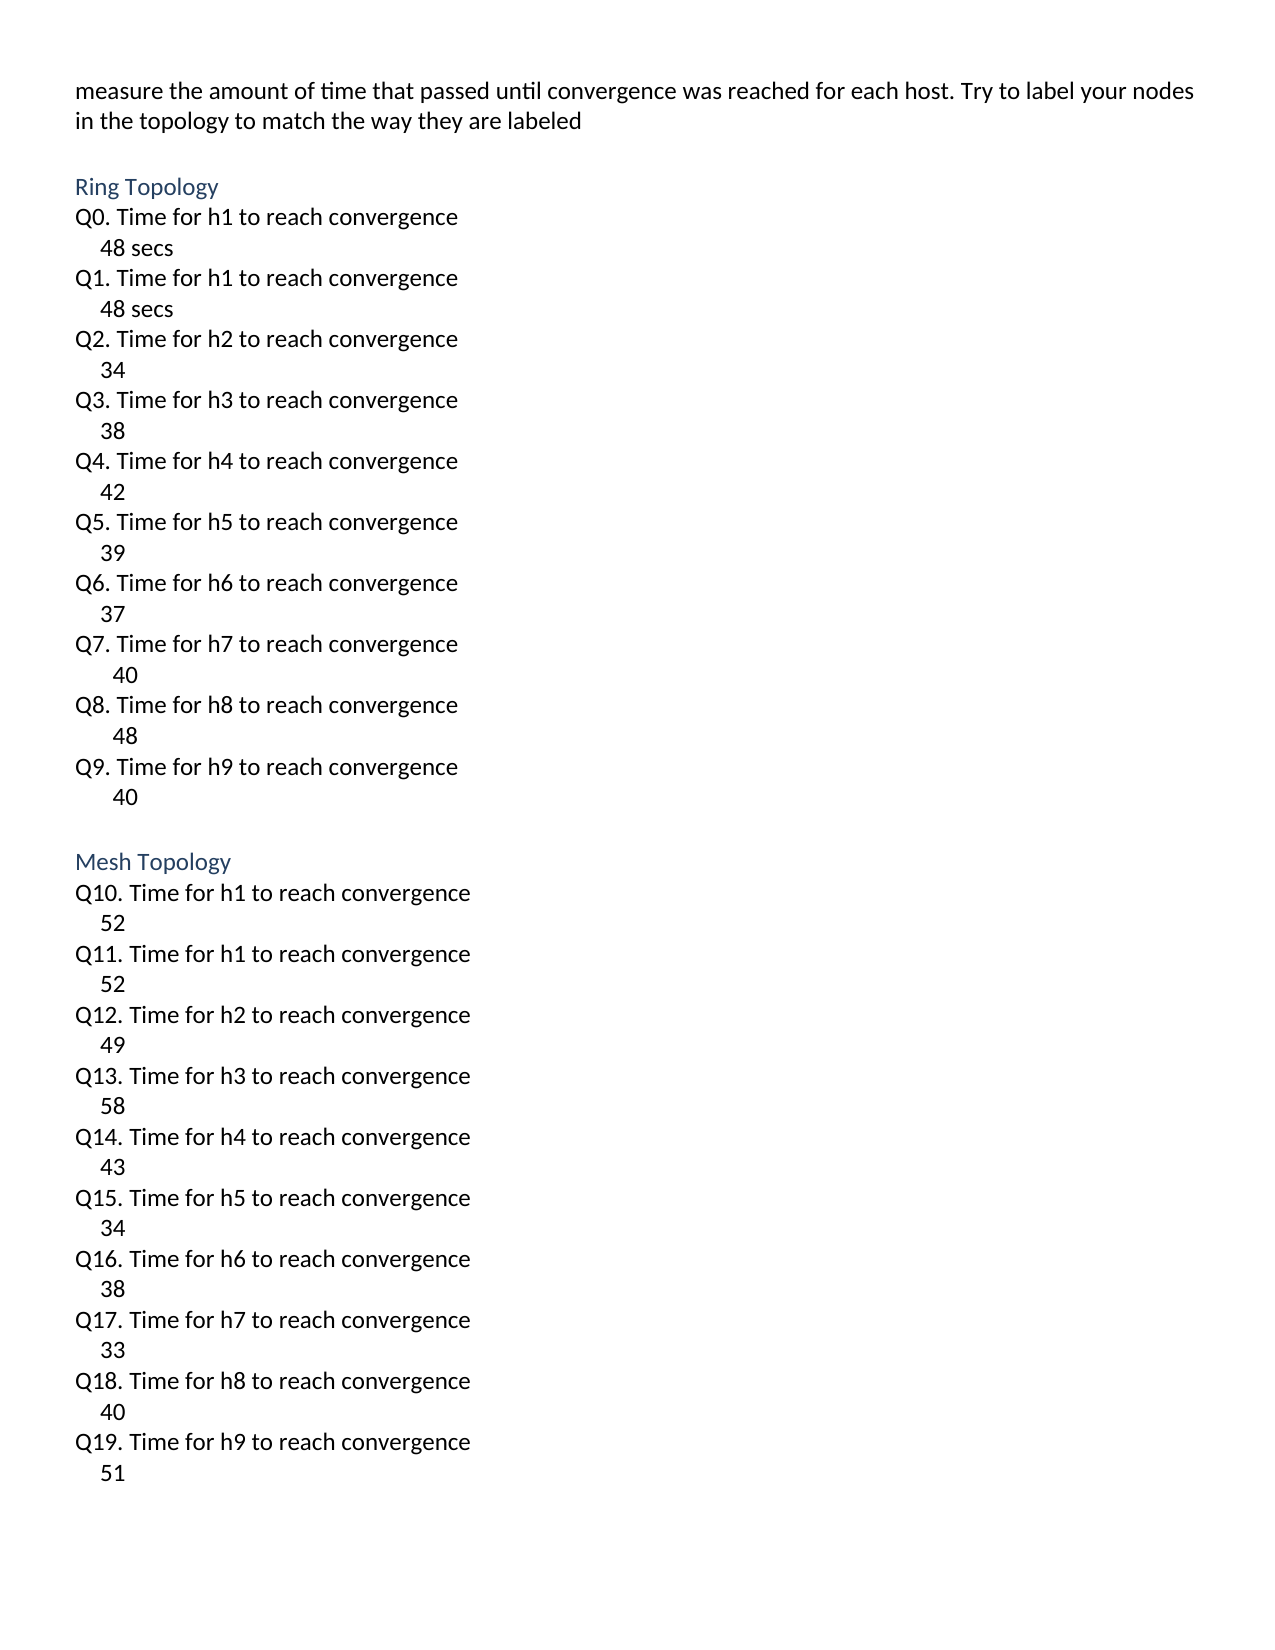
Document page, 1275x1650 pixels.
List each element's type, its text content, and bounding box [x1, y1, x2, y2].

text 34 [75, 354, 1200, 384]
text Q13. Time for h3 to reach convergence [75, 1060, 1200, 1091]
text 52 [75, 907, 1200, 938]
text Q6. Time for h6 to reach convergence [75, 567, 1200, 598]
text 42 [75, 476, 1200, 506]
text measure the amount of time that passed until convergence was reached for each host. Try to label your nodes in the topology to match the way they are labeled [75, 75, 1200, 136]
text Q9. Time for h9 to reach convergence [75, 751, 1200, 781]
text Q0. Time for h1 to reach convergence [75, 201, 1200, 232]
text Q2. Time for h2 to reach convergence [75, 323, 1200, 354]
text 40 [75, 659, 1200, 689]
text Q16. Time for h6 to reach convergence [75, 1243, 1200, 1274]
text Q3. Time for h3 to reach convergence [75, 384, 1200, 415]
text 40 [75, 781, 1200, 812]
text 38 [75, 415, 1200, 445]
text Q11. Time for h1 to reach convergence [75, 938, 1200, 968]
text 48 secs [75, 293, 1200, 323]
text 58 [75, 1091, 1200, 1121]
text Q19. Time for h9 to reach convergence [75, 1426, 1200, 1457]
text Q17. Time for h7 to reach convergence [75, 1304, 1200, 1335]
text 48 [75, 720, 1200, 751]
text 38 [75, 1274, 1200, 1304]
text Q4. Time for h4 to reach convergence [75, 445, 1200, 476]
text Q14. Time for h4 to reach convergence [75, 1121, 1200, 1152]
text Q1. Time for h1 to reach convergence [75, 262, 1200, 293]
text 49 [75, 1029, 1200, 1060]
text 34 [75, 1213, 1200, 1243]
text Q12. Time for h2 to reach convergence [75, 999, 1200, 1029]
text Q7. Time for h7 to reach convergence [75, 628, 1200, 659]
subtitle Ring Topology [75, 171, 1200, 201]
text 40 [75, 1396, 1200, 1426]
text 33 [75, 1335, 1200, 1365]
text Q18. Time for h8 to reach convergence [75, 1365, 1200, 1396]
text Q15. Time for h5 to reach convergence [75, 1182, 1200, 1213]
text 39 [75, 537, 1200, 567]
text 52 [75, 968, 1200, 999]
text Q5. Time for h5 to reach convergence [75, 506, 1200, 537]
subtitle Mesh Topology [75, 846, 1200, 877]
text 37 [75, 598, 1200, 628]
text Q10. Time for h1 to reach convergence [75, 877, 1200, 907]
text 51 [75, 1457, 1200, 1487]
text Q8. Time for h8 to reach convergence [75, 689, 1200, 720]
text 43 [75, 1152, 1200, 1182]
text 48 secs [75, 232, 1200, 262]
